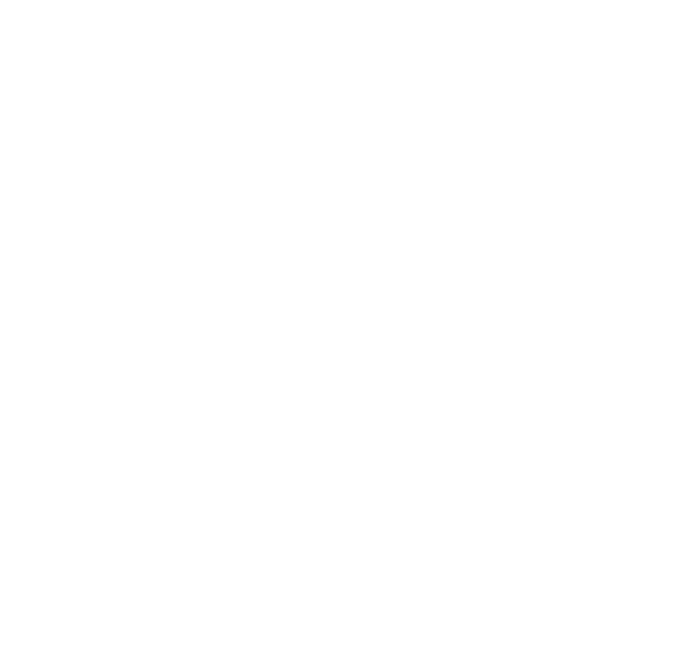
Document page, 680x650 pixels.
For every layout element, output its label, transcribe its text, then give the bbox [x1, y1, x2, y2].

table_cell </for> [0, 30, 679, 59]
table_cell </for> [0, 0, 679, 29]
